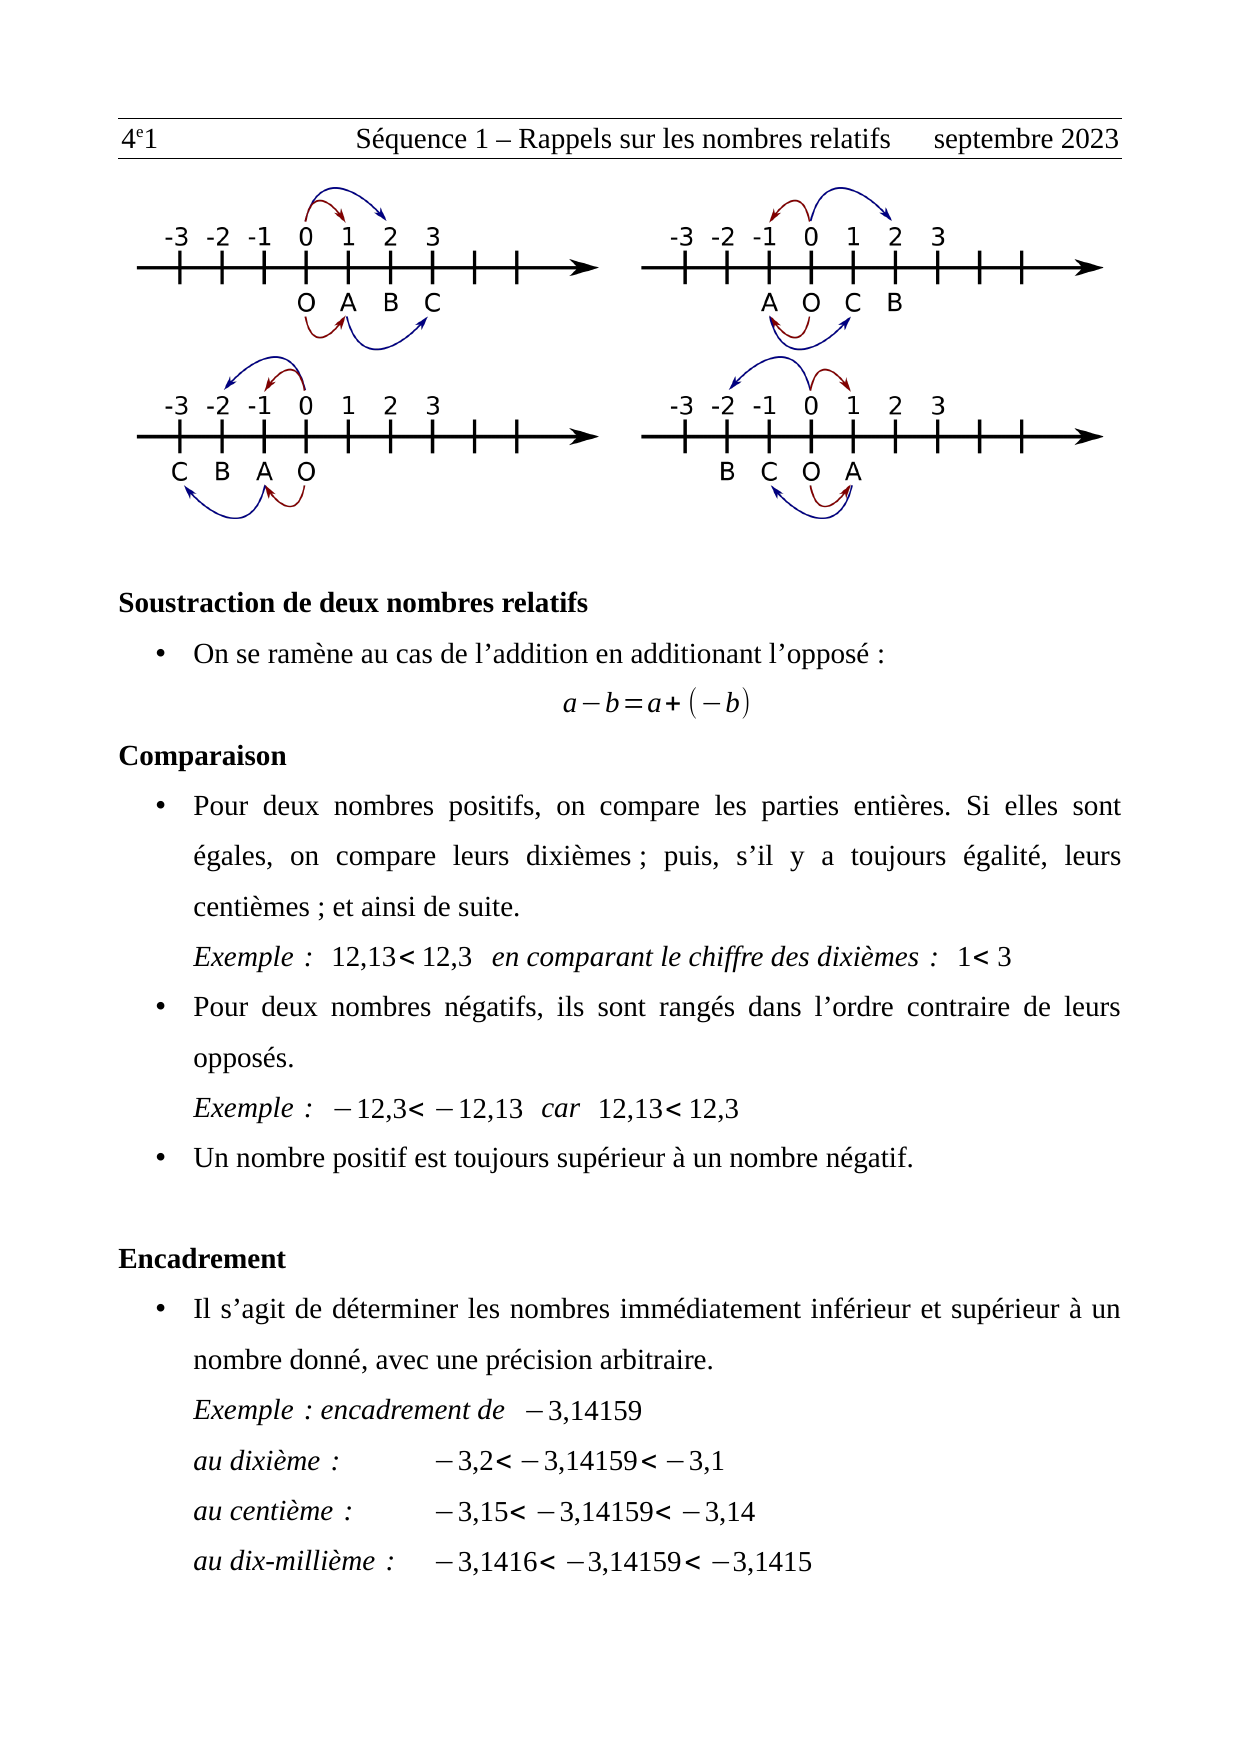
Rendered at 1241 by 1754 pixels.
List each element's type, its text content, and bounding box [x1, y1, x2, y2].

text Soustraction de deux nombres relatifs [118, 585, 1122, 619]
list Exemple : encadrement de [156, 1392, 1122, 1426]
list Exemple :car [156, 1090, 1122, 1124]
list Pour deux nombres négatifs, ils sont rangés dans l’ordre contraire de leurs opposés. [156, 989, 1122, 1073]
text Comparaison [118, 738, 1122, 771]
list au dix-millième : [156, 1543, 1122, 1577]
picture [136, 187, 1104, 519]
list Pour deux nombres positifs, on compare les parties entières. Si elles sont égales, on compare leurs dixièmes ; puis, s’il y a toujours égalité, leurs centièmes ; et ainsi de suite. [156, 788, 1122, 922]
text Encadrement [118, 1241, 1122, 1275]
list Exemple :en comparant le chiffre des dixièmes : [156, 939, 1122, 973]
list Un nombre positif est toujours supérieur à un nombre négatif. [156, 1141, 1122, 1174]
list au centième : [156, 1493, 1122, 1527]
list Il s’agit de déterminer les nombres immédiatement inférieur et supérieur à un nombre donné, avec une précision arbitraire. [156, 1292, 1122, 1376]
list On se ramène au cas de l’addition en additionant l’opposé : [156, 636, 1122, 669]
list au dixième : [156, 1443, 1122, 1476]
